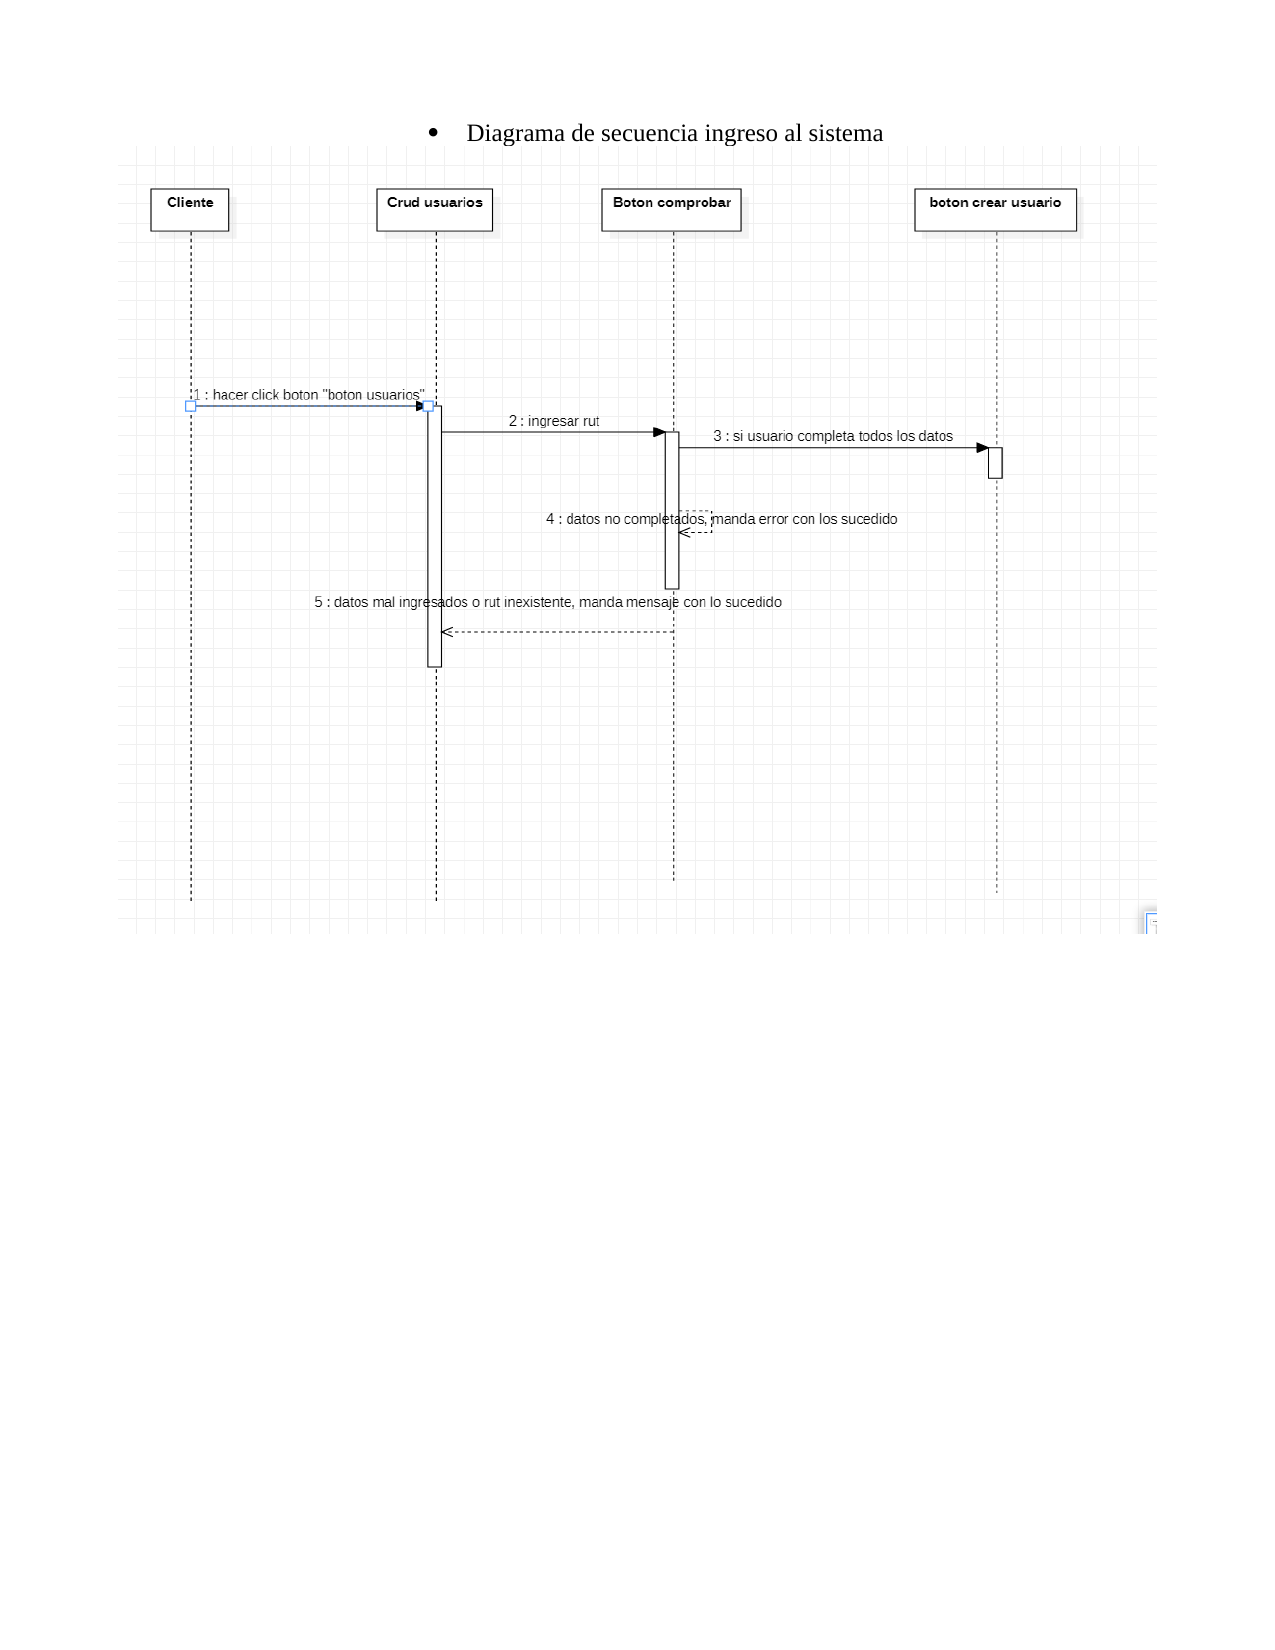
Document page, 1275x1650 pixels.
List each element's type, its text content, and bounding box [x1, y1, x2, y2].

list Diagrama de secuencia ingreso al sistema [156, 118, 1157, 146]
picture [118, 146, 1157, 934]
